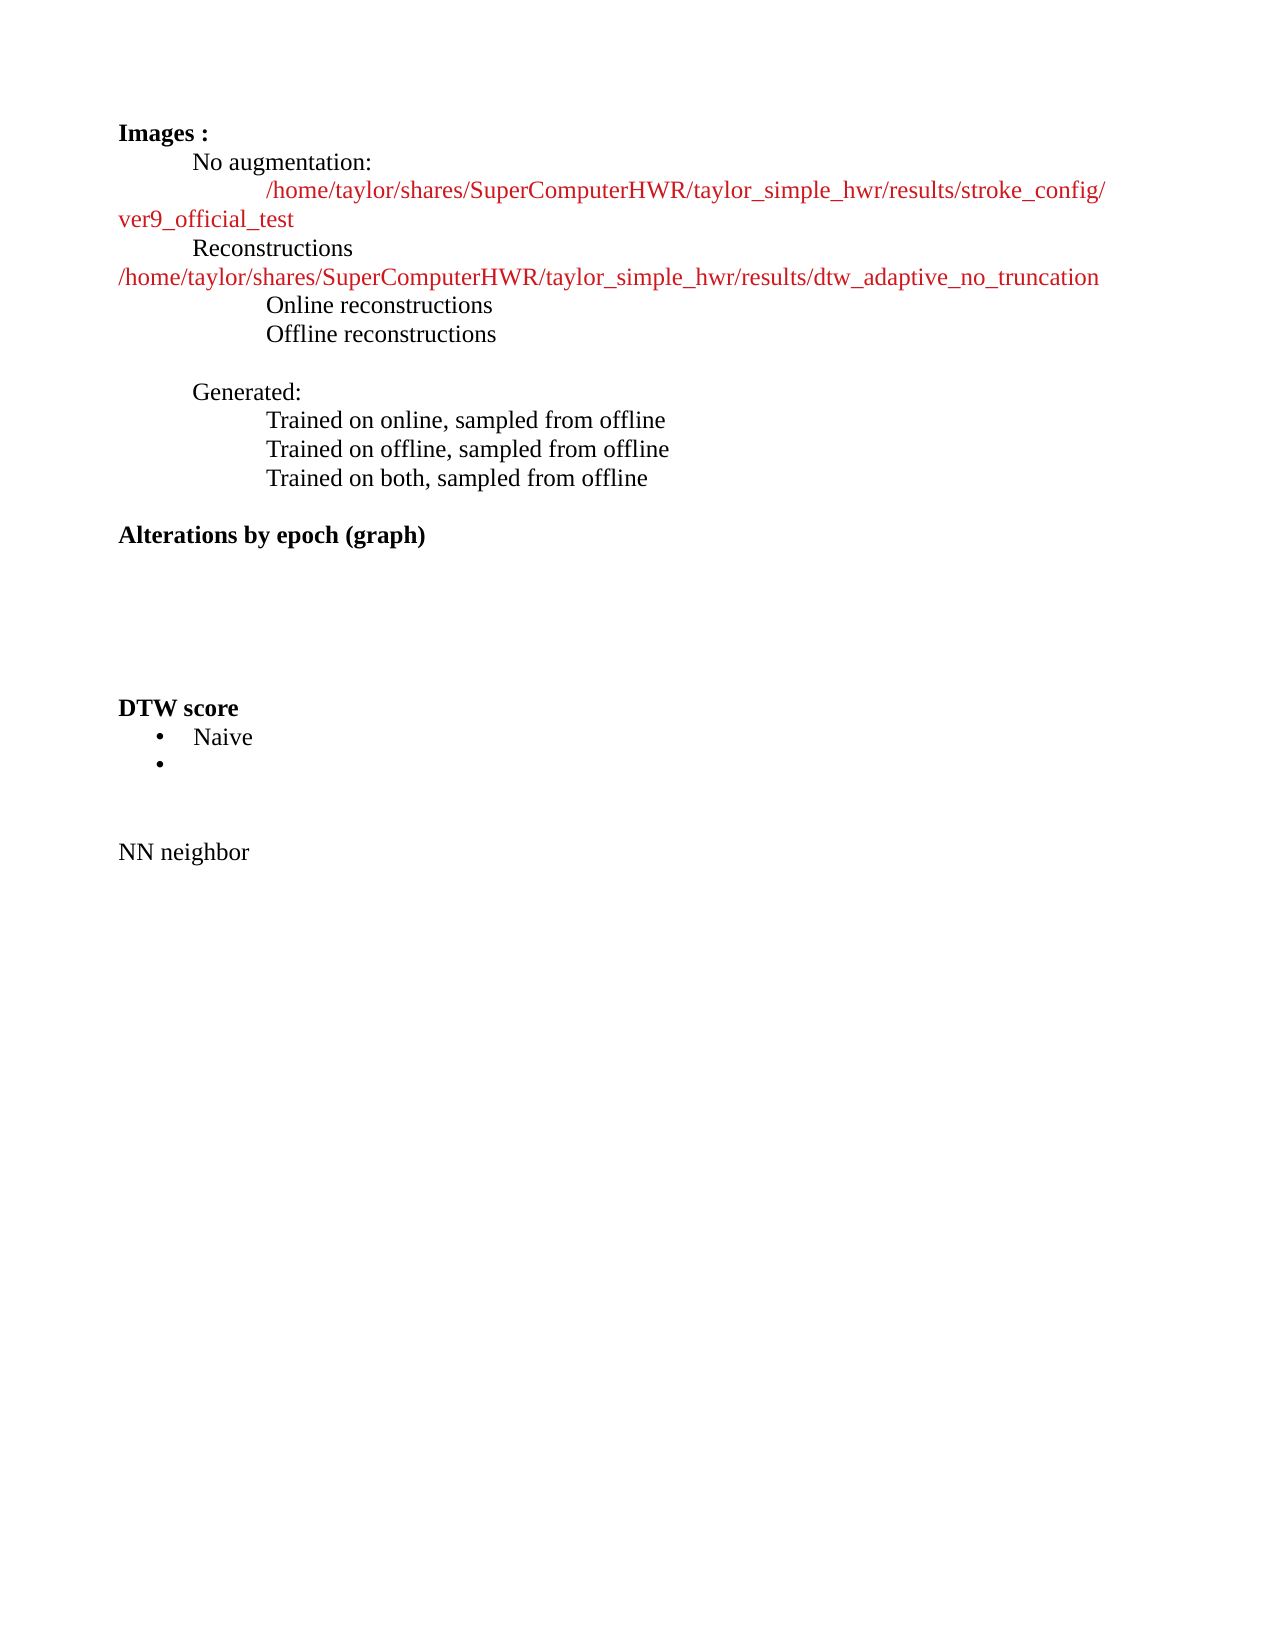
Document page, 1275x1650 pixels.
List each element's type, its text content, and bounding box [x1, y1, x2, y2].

text NN neighbor [118, 837, 1157, 866]
text Online reconstructions [118, 291, 1157, 319]
list Naive [156, 722, 1157, 751]
text /home/taylor/shares/SuperComputerHWR/taylor_simple_hwr/results/stroke_config/ver9_official_test [118, 176, 1157, 233]
text Trained on online, sampled from offline [118, 406, 1157, 434]
text Reconstructions [118, 233, 1157, 262]
text Trained on offline, sampled from offline [118, 434, 1157, 463]
text /home/taylor/shares/SuperComputerHWR/taylor_simple_hwr/results/dtw_adaptive_no_truncation [118, 262, 1157, 291]
text Alterations by epoch (graph) [118, 521, 1157, 549]
text No augmentation: [118, 147, 1157, 176]
text Generated: [118, 377, 1157, 406]
text Offline reconstructions [118, 319, 1157, 348]
text DTW score [118, 693, 1157, 722]
text Trained on both, sampled from offline [118, 463, 1157, 492]
text Images : [118, 118, 1157, 147]
